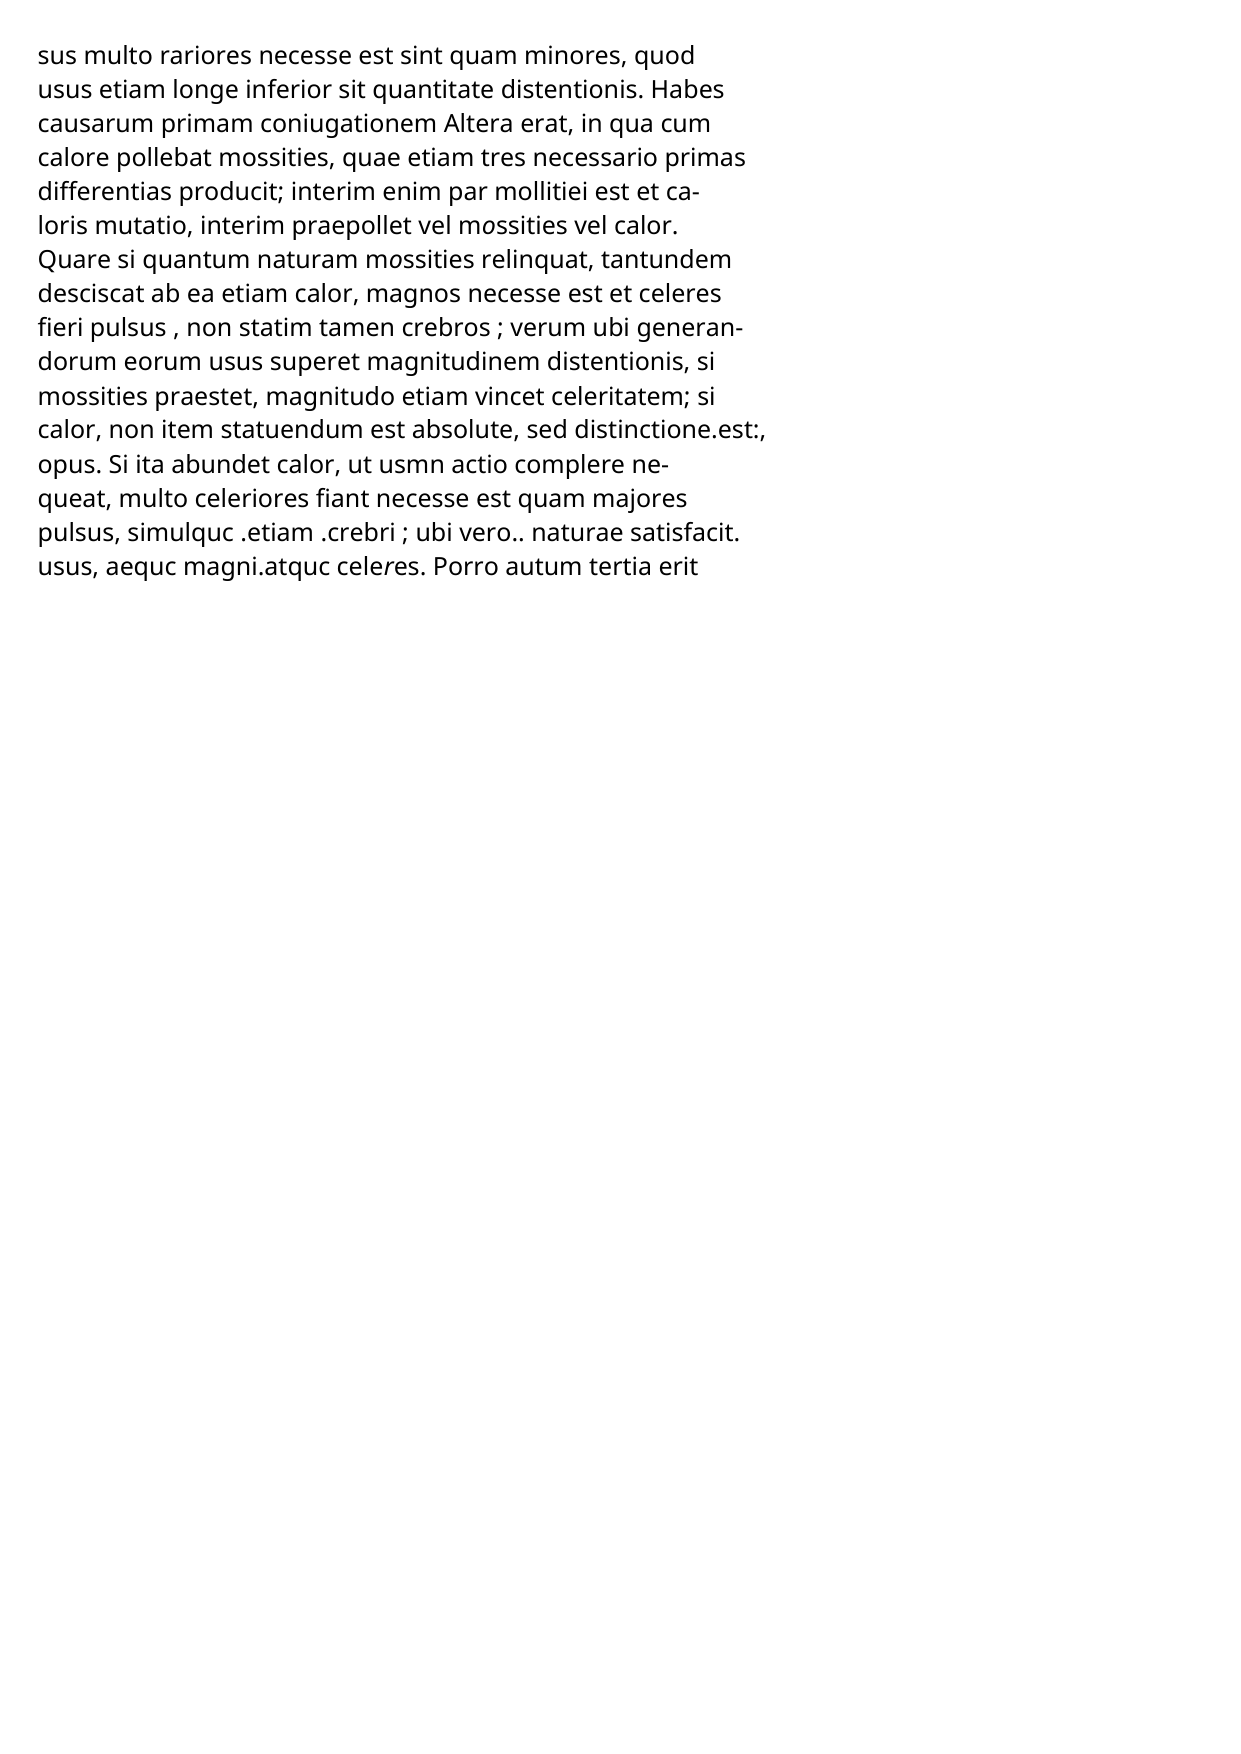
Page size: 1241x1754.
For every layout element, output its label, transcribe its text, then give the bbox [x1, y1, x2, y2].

text sus multo rariores necesse est sint quam minores, quod usus etiam longe inferior sit quantitate distentionis. Habes causarum primam coniugationem Altera erat, in qua cum calore pollebat mossities, quae etiam tres necessario primas differentias producit; interim enim par mollitiei est et ca- loris mutatio, interim praepollet vel mossities vel calor. Quare si quantum naturam mossities relinquat, tantundem desciscat ab ea etiam calor, magnos necesse est et celeres fieri pulsus , non statim tamen crebros ; verum ubi generan- dorum eorum usus superet magnitudinem distentionis, si mossities praestet, magnitudo etiam vincet celeritatem; si calor, non item statuendum est absolute, sed distinctione.est:, opus. Si ita abundet calor, ut usmn actio complere ne- queat, multo celeriores fiant necesse est quam majores pulsus, simulquc .etiam .crebri ; ubi vero.. naturae satisfacit. usus, aequc magni.atquc celeres. Porro autum tertia erit [37, 37, 1203, 582]
